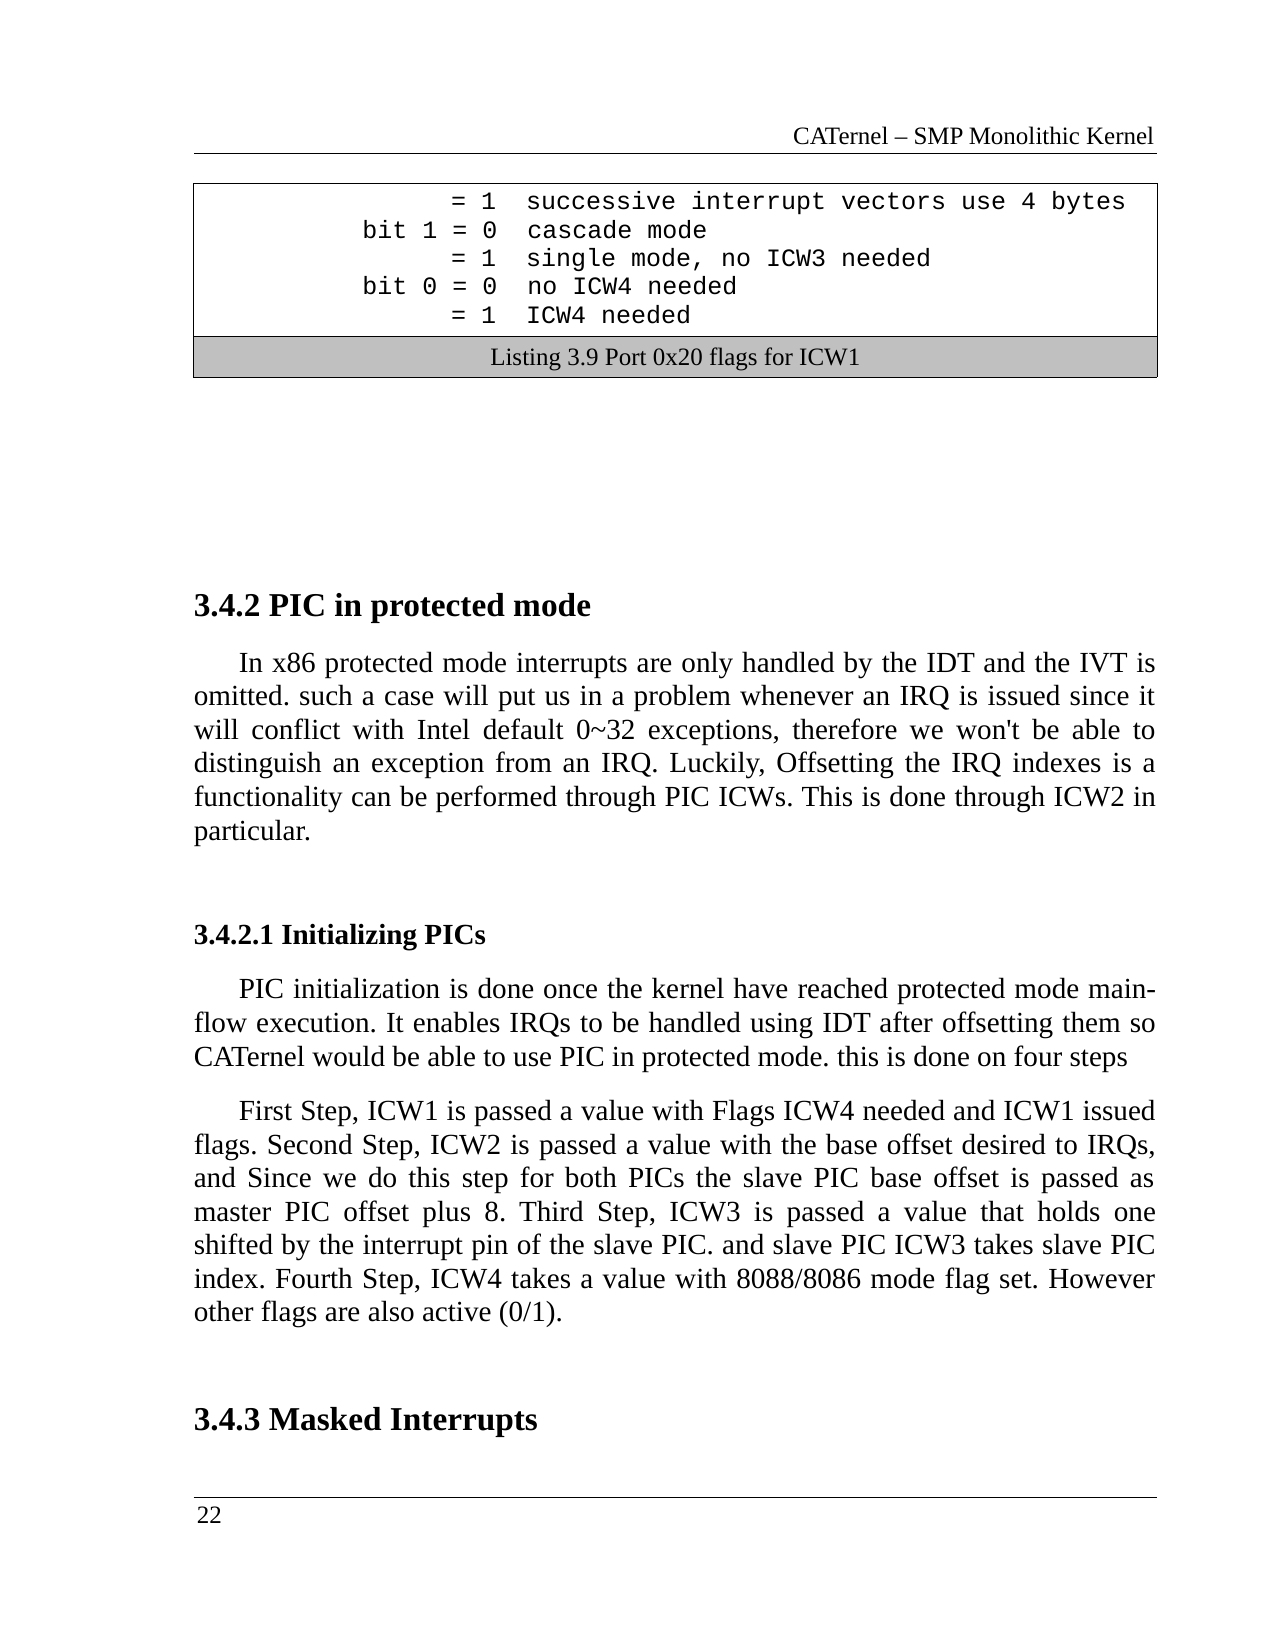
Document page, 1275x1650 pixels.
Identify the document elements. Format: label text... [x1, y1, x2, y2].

table_header = 1 successive interrupt vectors use 4 bytes bit 1 = 0 cascade mode = 1 single mode, no ICW3 needed bit 0 = 0 no ICW4 needed = 1 ICW4 needed [194, 184, 1157, 336]
text First Step, ICW1 is passed a value with Flags ICW4 needed and ICW1 issued flags. Second Step, ICW2 is passed a value with the base offset desired to IRQs, and Since we do this step for both PICs the slave PIC base offset is passed as master PIC offset plus 8. Third Step, ICW3 is passed a value that holds one shifted by the interrupt pin of the slave PIC. and slave PIC ICW3 takes slave PIC index. Fourth Step, ICW4 takes a value with 8088/8086 mode flag set. However other flags are also active (0/1). [193, 1093, 1157, 1328]
text 3.4.2 PIC in protected mode [193, 586, 1157, 624]
text 3.4.2.1 Initializing PICs [193, 917, 1157, 951]
text 3.4.3 Masked Interrupts [193, 1399, 1157, 1437]
text PIC initialization is done once the kernel have reached protected mode main-flow execution. It enables IRQs to be handled using IDT after offsetting them so CATernel would be able to use PIC in protected mode. this is done on four steps [193, 972, 1157, 1072]
text In x86 protected mode interrupts are only handled by the IDT and the IVT is omitted. such a case will put us in a problem whenever an IRQ is issued since it will conflict with Intel default 0~32 exceptions, therefore we won't be able to distinguish an exception from an IRQ. Luckily, Offsetting the IRQ indexes is a functionality can be performed through PIC ICWs. This is done through ICW2 in particular. [193, 645, 1157, 846]
table_cell Listing 3.9 Port 0x20 flags for ICW1 [194, 337, 1157, 377]
